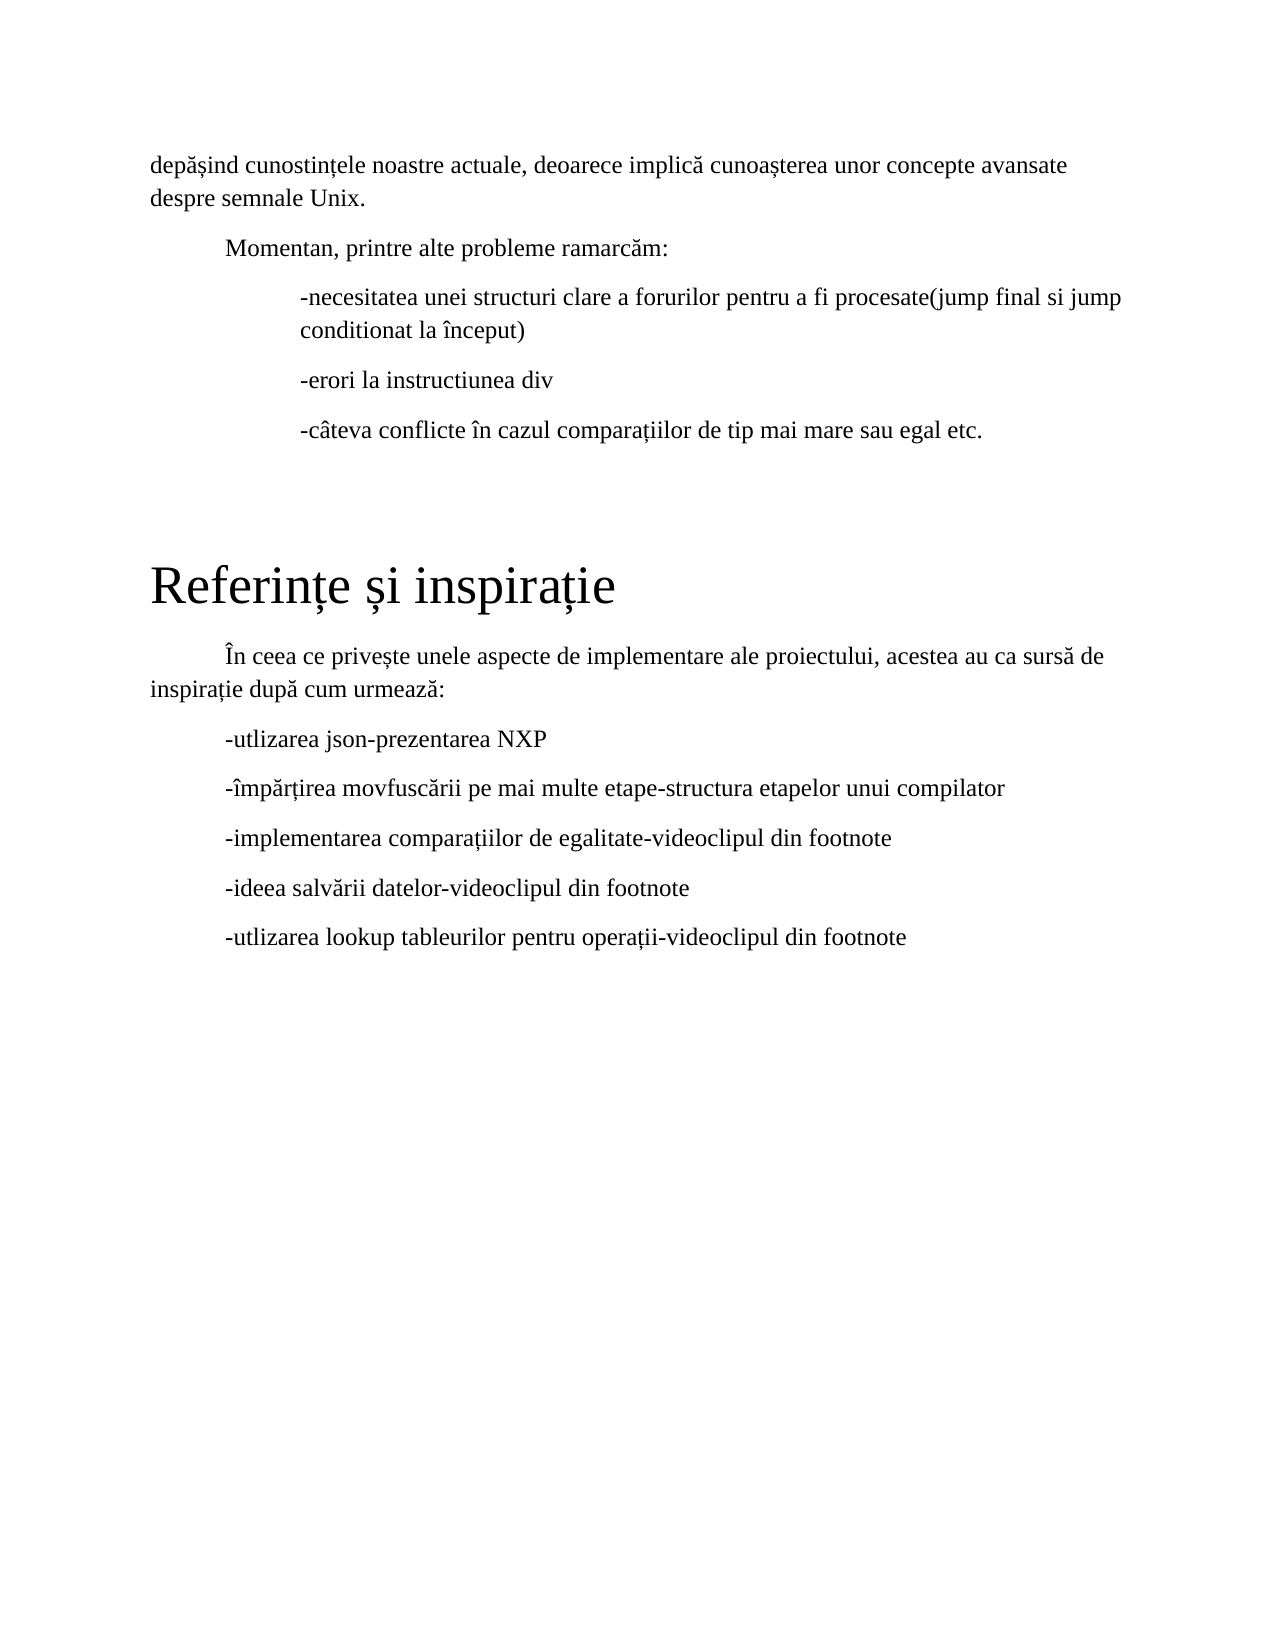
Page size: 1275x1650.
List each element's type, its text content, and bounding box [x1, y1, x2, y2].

text -împărțirea movfuscării pe mai multe etape-structura etapelor unui compilator [150, 773, 1125, 802]
text Momentan, printre alte probleme ramarcăm: [150, 233, 1125, 261]
text -utlizarea json-prezentarea NXP [150, 724, 1125, 752]
text depășind cunostințele noastre actuale, deoarece implică cunoașterea unor concepte avansate despre semnale Unix. [150, 150, 1125, 212]
text -erori la instructiunea div [300, 365, 1125, 394]
text Referințe și inspirație [150, 553, 1125, 615]
text -utlizarea lookup tableurilor pentru operații-videoclipul din footnote [150, 922, 1125, 951]
text -ideea salvării datelor-videoclipul din footnote [150, 873, 1125, 901]
text -necesitatea unei structuri clare a forurilor pentru a fi procesate(jump final si jump conditionat la început) [300, 282, 1125, 344]
text În ceea ce privește unele aspecte de implementare ale proiectului, acestea au ca sursă de inspirație după cum urmează: [150, 641, 1125, 703]
text -câteva conflicte în cazul comparațiilor de tip mai mare sau egal etc. [300, 415, 1125, 443]
text -implementarea comparațiilor de egalitate-videoclipul din footnote [150, 823, 1125, 852]
